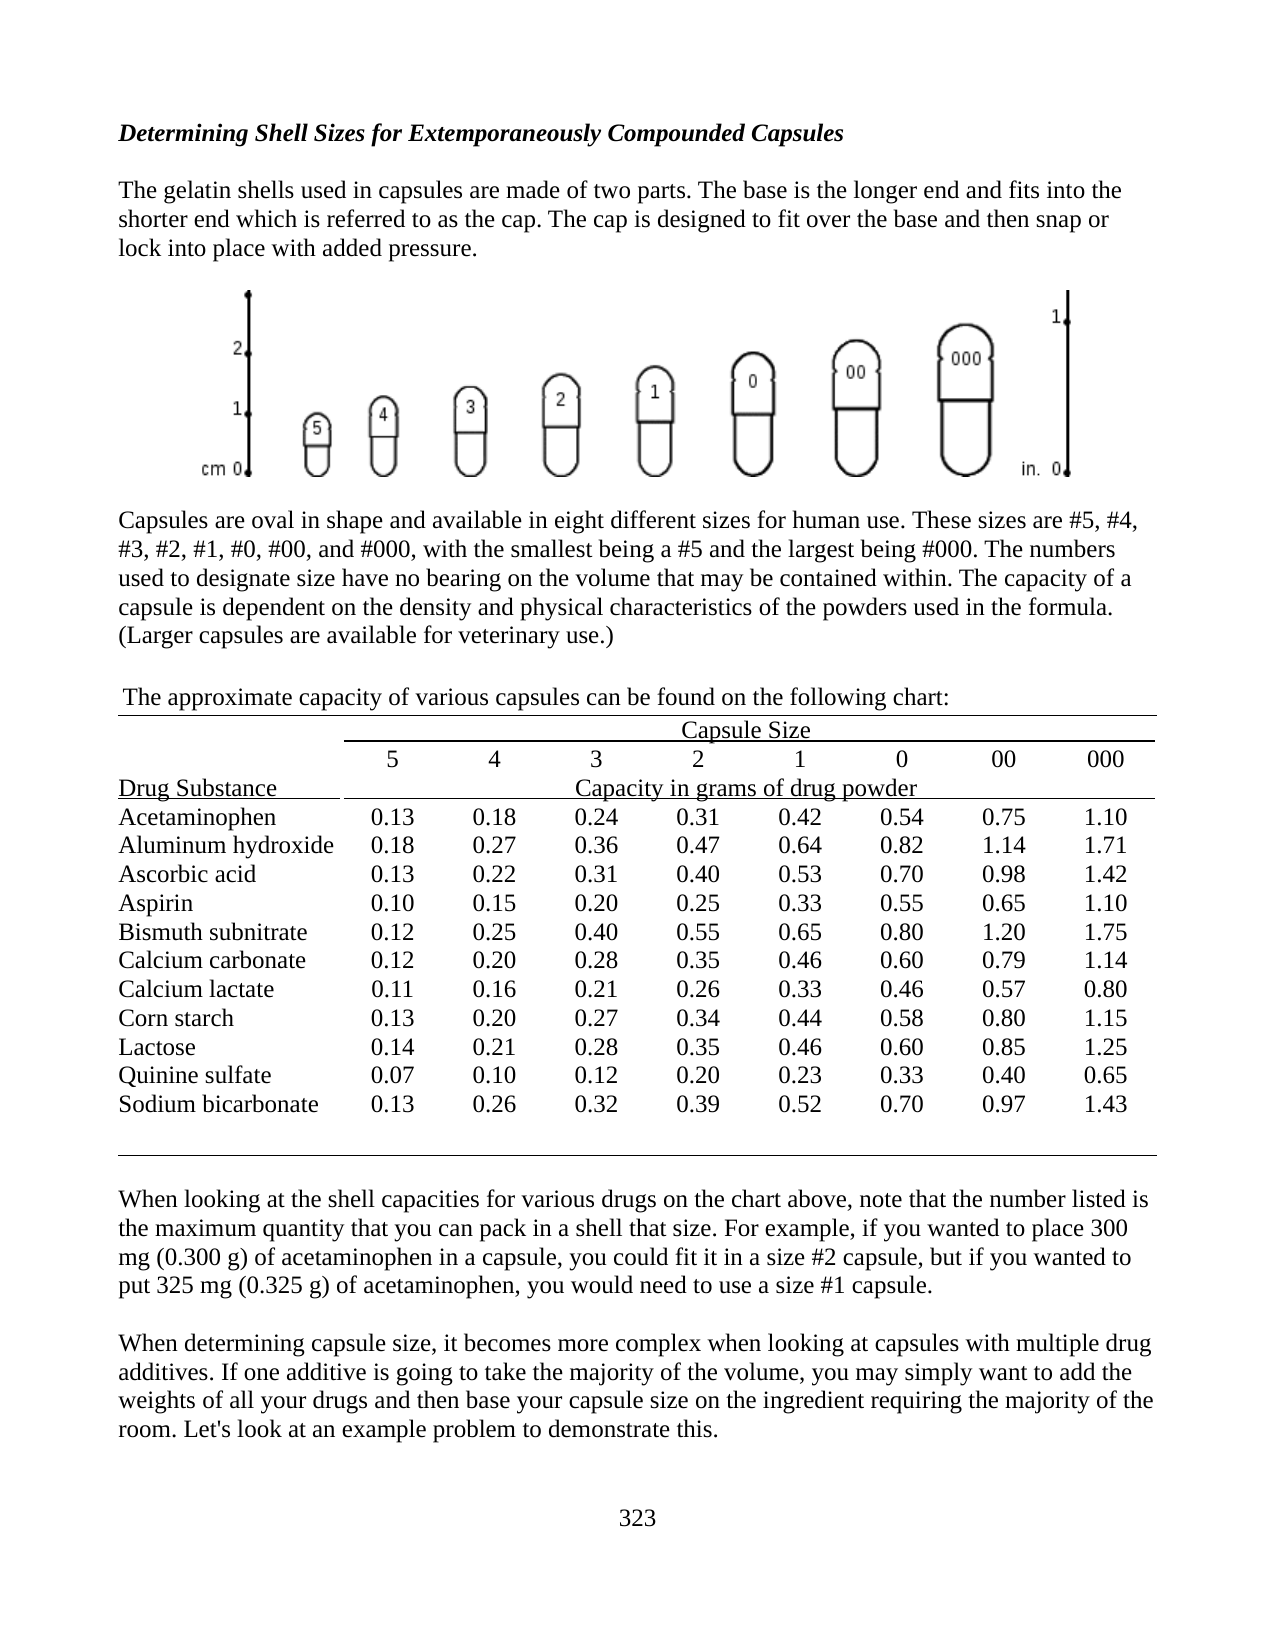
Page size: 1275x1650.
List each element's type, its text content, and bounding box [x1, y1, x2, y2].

table_cell 0.64 [749, 830, 851, 859]
table_cell Acetaminophen [118, 802, 341, 830]
table_cell 0.31 [545, 859, 647, 888]
table_cell 0.26 [647, 974, 749, 1003]
text The approximate capacity of various capsules can be found on the following chart: [118, 678, 1157, 715]
table_cell 0.12 [341, 945, 443, 974]
table_cell Ascorbic acid [118, 859, 341, 888]
table_cell 0.80 [1055, 974, 1156, 1003]
table_cell 0.85 [953, 1032, 1055, 1060]
table_cell 0.55 [851, 888, 953, 917]
table_cell 0.65 [953, 888, 1055, 917]
table_cell 0.20 [545, 888, 647, 917]
table_cell 0.23 [749, 1060, 851, 1089]
table_cell 0.27 [443, 830, 545, 859]
table_cell 0.36 [545, 830, 647, 859]
table_cell Lactose [118, 1032, 341, 1060]
table_cell 0.28 [545, 1032, 647, 1060]
text When looking at the shell capacities for various drugs on the chart above, note that the number listed is the maximum quantity that you can pack in a shell that size. For example, if you wanted to place 300 mg (0.300 g) of acetaminophen in a capsule, you could fit it in a size #2 capsule, but if you wanted to put 325 mg (0.325 g) of acetaminophen, you would need to use a size #1 capsule. [118, 1184, 1157, 1299]
table_cell 0.44 [749, 1003, 851, 1032]
table_cell Aluminum hydroxide [118, 830, 341, 859]
table_cell 0.13 [341, 802, 443, 830]
table_cell 0.13 [341, 1089, 443, 1118]
table_cell 0.52 [749, 1089, 851, 1118]
table_cell 0.79 [953, 945, 1055, 974]
table_cell 1 [749, 744, 851, 773]
table_cell 0.65 [1055, 1060, 1156, 1089]
table_cell 1.14 [1055, 945, 1156, 974]
table_cell 0.33 [749, 974, 851, 1003]
table_cell Calcium lactate [118, 974, 341, 1003]
text Capsules are oval in shape and available in eight different sizes for human use. These sizes are #5, #4, #3, #2, #1, #0, #00, and #000, with the smallest being a #5 and the largest being #000. The numbers used to designate size have no bearing on the volume that may be contained within. The capacity of a capsule is dependent on the density and physical characteristics of the powders used in the formula. (Larger capsules are available for veterinary use.) [118, 505, 1157, 649]
table_cell 0.12 [545, 1060, 647, 1089]
table_cell 00 [953, 744, 1055, 773]
table_cell 1.43 [1055, 1089, 1156, 1118]
table_cell 0.60 [851, 1032, 953, 1060]
table_cell 0.24 [545, 802, 647, 830]
table_cell 1.75 [1055, 917, 1156, 945]
table_cell Drug Substance [118, 773, 341, 802]
table_header [118, 716, 341, 744]
table_cell 0.10 [341, 888, 443, 917]
table_cell Calcium carbonate [118, 945, 341, 974]
table_cell 0.20 [443, 1003, 545, 1032]
table_cell 0.31 [647, 802, 749, 830]
table_cell 0.28 [545, 945, 647, 974]
table_cell 0.80 [851, 917, 953, 945]
table_cell 0.53 [749, 859, 851, 888]
table_cell 0.13 [341, 1003, 443, 1032]
table_cell 0 [851, 744, 953, 773]
table_cell 0.27 [545, 1003, 647, 1032]
table_cell 0.98 [953, 859, 1055, 888]
table_cell 0.58 [851, 1003, 953, 1032]
table_cell 0.34 [647, 1003, 749, 1032]
table_cell 1.20 [953, 917, 1055, 945]
table_cell 0.10 [443, 1060, 545, 1089]
table_cell Corn starch [118, 1003, 341, 1032]
table_cell 0.33 [749, 888, 851, 917]
table_cell 0.35 [647, 1032, 749, 1060]
table_cell 5 [341, 744, 443, 773]
table_cell Aspirin [118, 888, 341, 917]
text When determining capsule size, it becomes more complex when looking at capsules with multiple drug additives. If one additive is going to take the majority of the volume, you may simply want to add the weights of all your drugs and then base your capsule size on the ingredient requiring the majority of the room. Let's look at an example problem to demonstrate this. [118, 1328, 1157, 1443]
table_cell 0.26 [443, 1089, 545, 1118]
table_cell 0.12 [341, 917, 443, 945]
picture [201, 290, 1074, 477]
table_cell 0.65 [749, 917, 851, 945]
table_cell 1.15 [1055, 1003, 1156, 1032]
table_cell 0.40 [953, 1060, 1055, 1089]
table_cell Quinine sulfate [118, 1060, 341, 1089]
table_cell 0.35 [647, 945, 749, 974]
text Determining Shell Sizes for Extemporaneously Compounded Capsules [118, 118, 1157, 147]
table_cell 0.13 [341, 859, 443, 888]
table_cell 0.25 [443, 917, 545, 945]
table_cell 0.80 [953, 1003, 1055, 1032]
table_cell 0.18 [443, 802, 545, 830]
table_cell 0.40 [545, 917, 647, 945]
table_cell [118, 744, 341, 773]
table_cell 0.46 [749, 1032, 851, 1060]
table_cell Bismuth subnitrate [118, 917, 341, 945]
table_cell 3 [545, 744, 647, 773]
table_cell 0.22 [443, 859, 545, 888]
table_cell 1.25 [1055, 1032, 1156, 1060]
table_cell 0.15 [443, 888, 545, 917]
table_header Capsule Size [341, 716, 1156, 744]
text The gelatin shells used in capsules are made of two parts. The base is the longer end and fits into the shorter end which is referred to as the cap. The cap is designed to fit over the base and then snap or lock into place with added pressure. [118, 176, 1157, 262]
table_cell 0.21 [545, 974, 647, 1003]
table_cell 0.46 [749, 945, 851, 974]
table_cell 0.39 [647, 1089, 749, 1118]
table_cell 0.18 [341, 830, 443, 859]
table_cell 0.57 [953, 974, 1055, 1003]
table_cell 0.97 [953, 1089, 1055, 1118]
table_cell 0.16 [443, 974, 545, 1003]
table_cell 0.46 [851, 974, 953, 1003]
table_cell 2 [647, 744, 749, 773]
table_cell 0.33 [851, 1060, 953, 1089]
table_cell 4 [443, 744, 545, 773]
table_cell 0.54 [851, 802, 953, 830]
table_cell 0.60 [851, 945, 953, 974]
table_cell 1.10 [1055, 802, 1156, 830]
table_cell 0.20 [443, 945, 545, 974]
table_cell 0.11 [341, 974, 443, 1003]
table_cell 0.42 [749, 802, 851, 830]
table_cell 0.70 [851, 1089, 953, 1118]
table_cell 1.42 [1055, 859, 1156, 888]
table_cell 0.20 [647, 1060, 749, 1089]
table_cell 0.47 [647, 830, 749, 859]
table_cell 000 [1055, 744, 1156, 773]
table_cell 0.21 [443, 1032, 545, 1060]
table_cell Capacity in grams of drug powder [341, 773, 1156, 802]
table_cell 0.55 [647, 917, 749, 945]
table_cell 0.82 [851, 830, 953, 859]
table_cell 1.71 [1055, 830, 1156, 859]
table_cell 1.14 [953, 830, 1055, 859]
table_cell 1.10 [1055, 888, 1156, 917]
table_cell 0.75 [953, 802, 1055, 830]
table_cell 0.25 [647, 888, 749, 917]
table_cell 0.70 [851, 859, 953, 888]
table_cell 0.40 [647, 859, 749, 888]
table_cell 0.07 [341, 1060, 443, 1089]
table_cell 0.32 [545, 1089, 647, 1118]
table_cell 0.14 [341, 1032, 443, 1060]
table_cell Sodium bicarbonate [118, 1089, 341, 1118]
